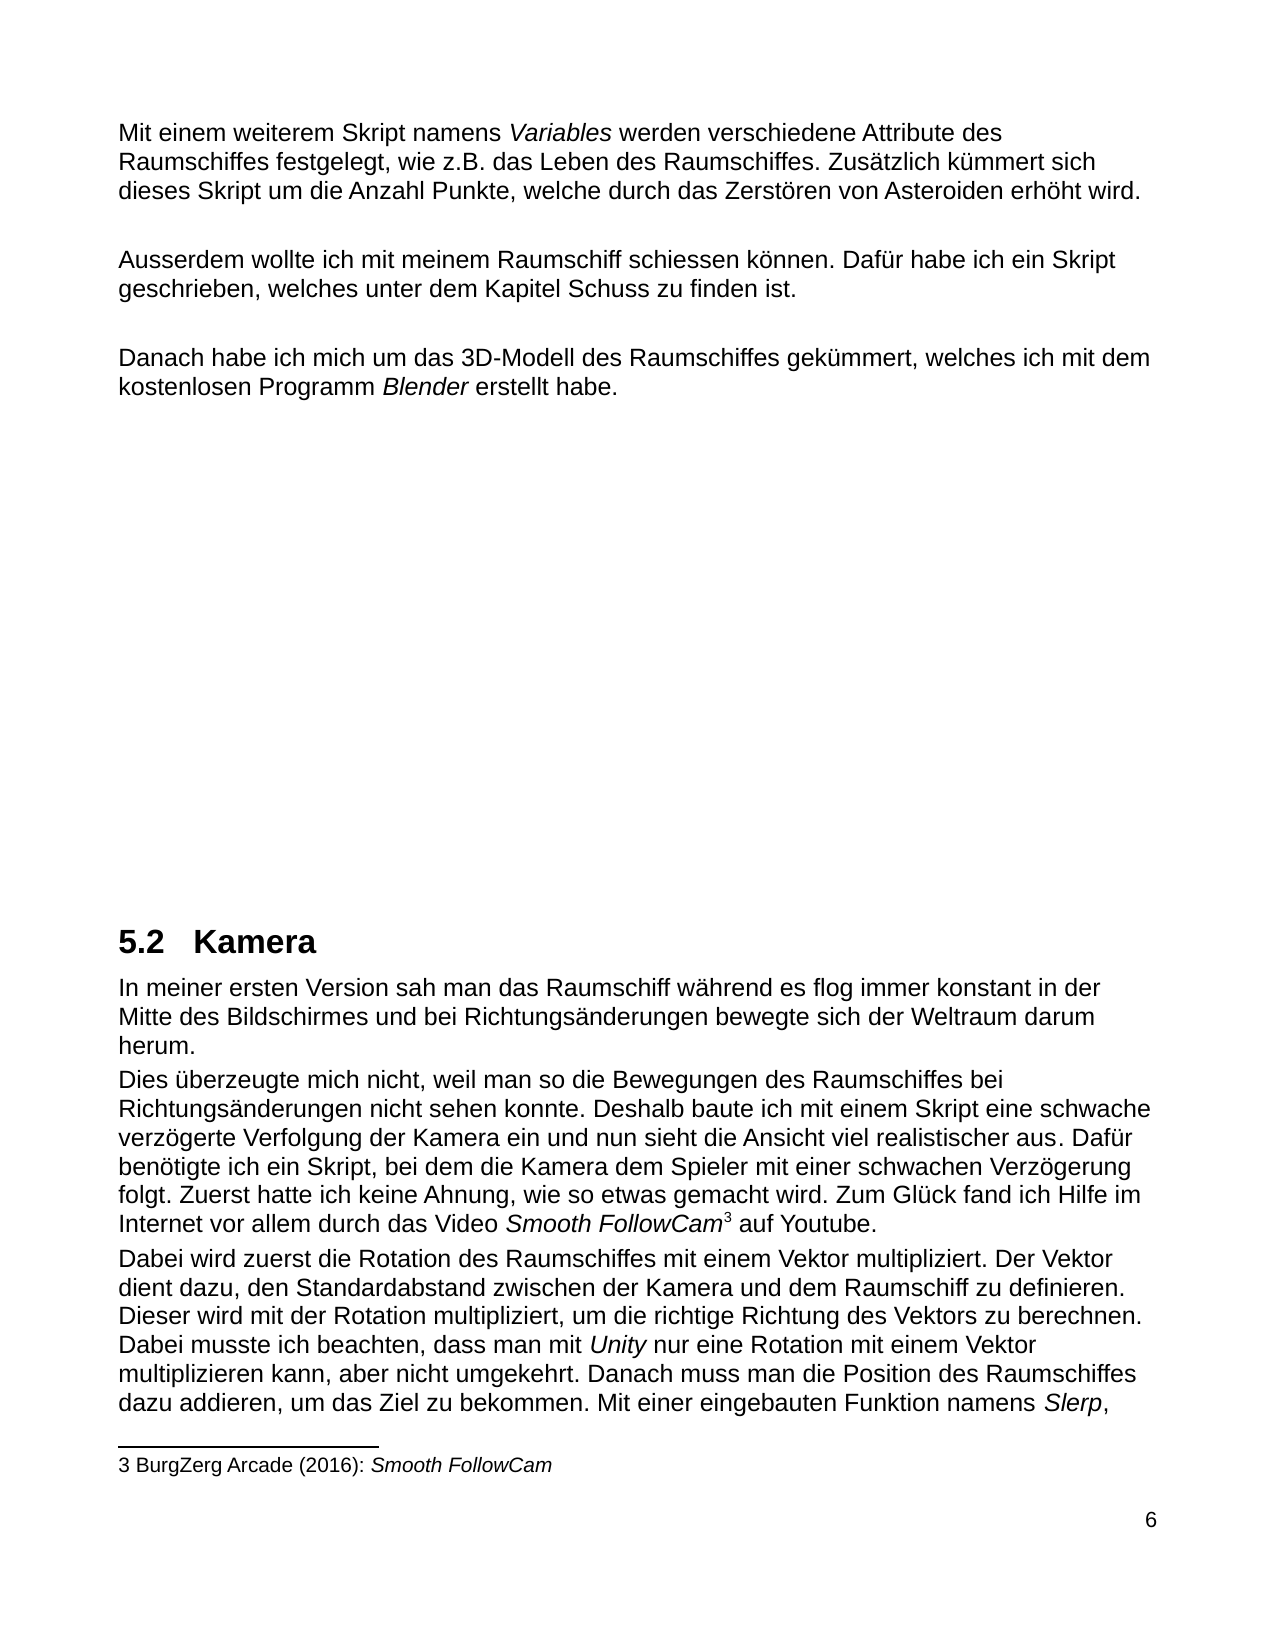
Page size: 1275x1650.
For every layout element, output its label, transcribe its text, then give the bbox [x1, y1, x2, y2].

text BurgZerg Arcade (2016): Smooth FollowCam [118, 1453, 1157, 1477]
text Mit einem weiterem Skript namens Variables werden verschiedene Attribute des Raumschiffes festgelegt, wie z.B. das Leben des Raumschiffes. Zusätzlich kümmert sich dieses Skript um die Anzahl Punkte, welche durch das Zerstören von Asteroiden erhöht wird. [118, 118, 1157, 204]
text In meiner ersten Version sah man das Raumschiff während es flog immer konstant in der Mitte des Bildschirmes und bei Richtungsänderungen bewegte sich der Weltraum darum herum. [118, 973, 1157, 1059]
subtitle Kamera [118, 922, 1157, 961]
text Danach habe ich mich um das 3D-Modell des Raumschiffes gekümmert, welches ich mit dem kostenlosen Programm Blender erstellt habe. [118, 343, 1157, 401]
text Dies überzeugte mich nicht, weil man so die Bewegungen des Raumschiffes bei Richtungsänderungen nicht sehen konnte. Deshalb baute ich mit einem Skript eine schwache verzögerte Verfolgung der Kamera ein und nun sieht die Ansicht viel realistischer aus. Dafür benötigte ich ein Skript, bei dem die Kamera dem Spieler mit einer schwachen Verzögerung folgt. Zuerst hatte ich keine Ahnung, wie so etwas gemacht wird. Zum Glück fand ich Hilfe im Internet vor allem durch das Video Smooth FollowCam auf Youtube. [118, 1065, 1157, 1238]
text Ausserdem wollte ich mit meinem Raumschiff schiessen können. Dafür habe ich ein Skript geschrieben, welches unter dem Kapitel Schuss zu finden ist. [118, 245, 1157, 302]
text Dabei wird zuerst die Rotation des Raumschiffes mit einem Vektor multipliziert. Der Vektor dient dazu, den Standardabstand zwischen der Kamera und dem Raumschiff zu definieren. Dieser wird mit der Rotation multipliziert, um die richtige Richtung des Vektors zu berechnen. Dabei musste ich beachten, dass man mit Unity nur eine Rotation mit einem Vektor multiplizieren kann, aber nicht umgekehrt. Danach muss man die Position des Raumschiffes dazu addieren, um das Ziel zu bekommen. Mit einer eingebauten Funktion namens Slerp, [118, 1244, 1157, 1416]
